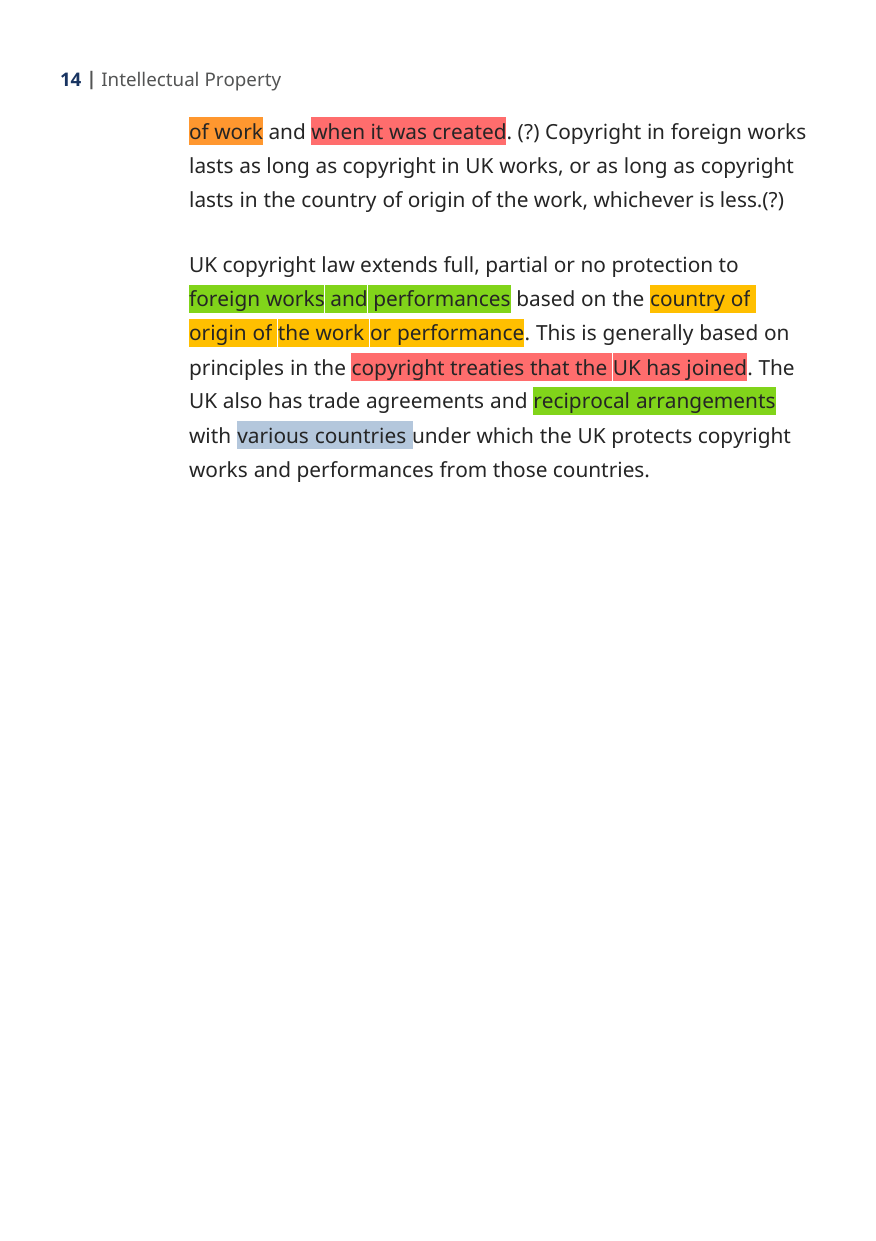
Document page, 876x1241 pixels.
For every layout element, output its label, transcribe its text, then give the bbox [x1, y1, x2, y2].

text UK copyright law extends full, partial or no protection to foreign works and performances based on the country of origin of the work or performance. This is generally based on principles in the copyright treaties that the UK has joined. The UK also has trade agreements and reciprocal arrangements with various countries under which the UK protects copyright works and performances from those countries. [189, 250, 805, 483]
text of work and when it was created. (?) Copyright in foreign works lasts as long as copyright in UK works, or as long as copyright lasts in the country of origin of the work, whichever is less.(?) [189, 117, 812, 213]
